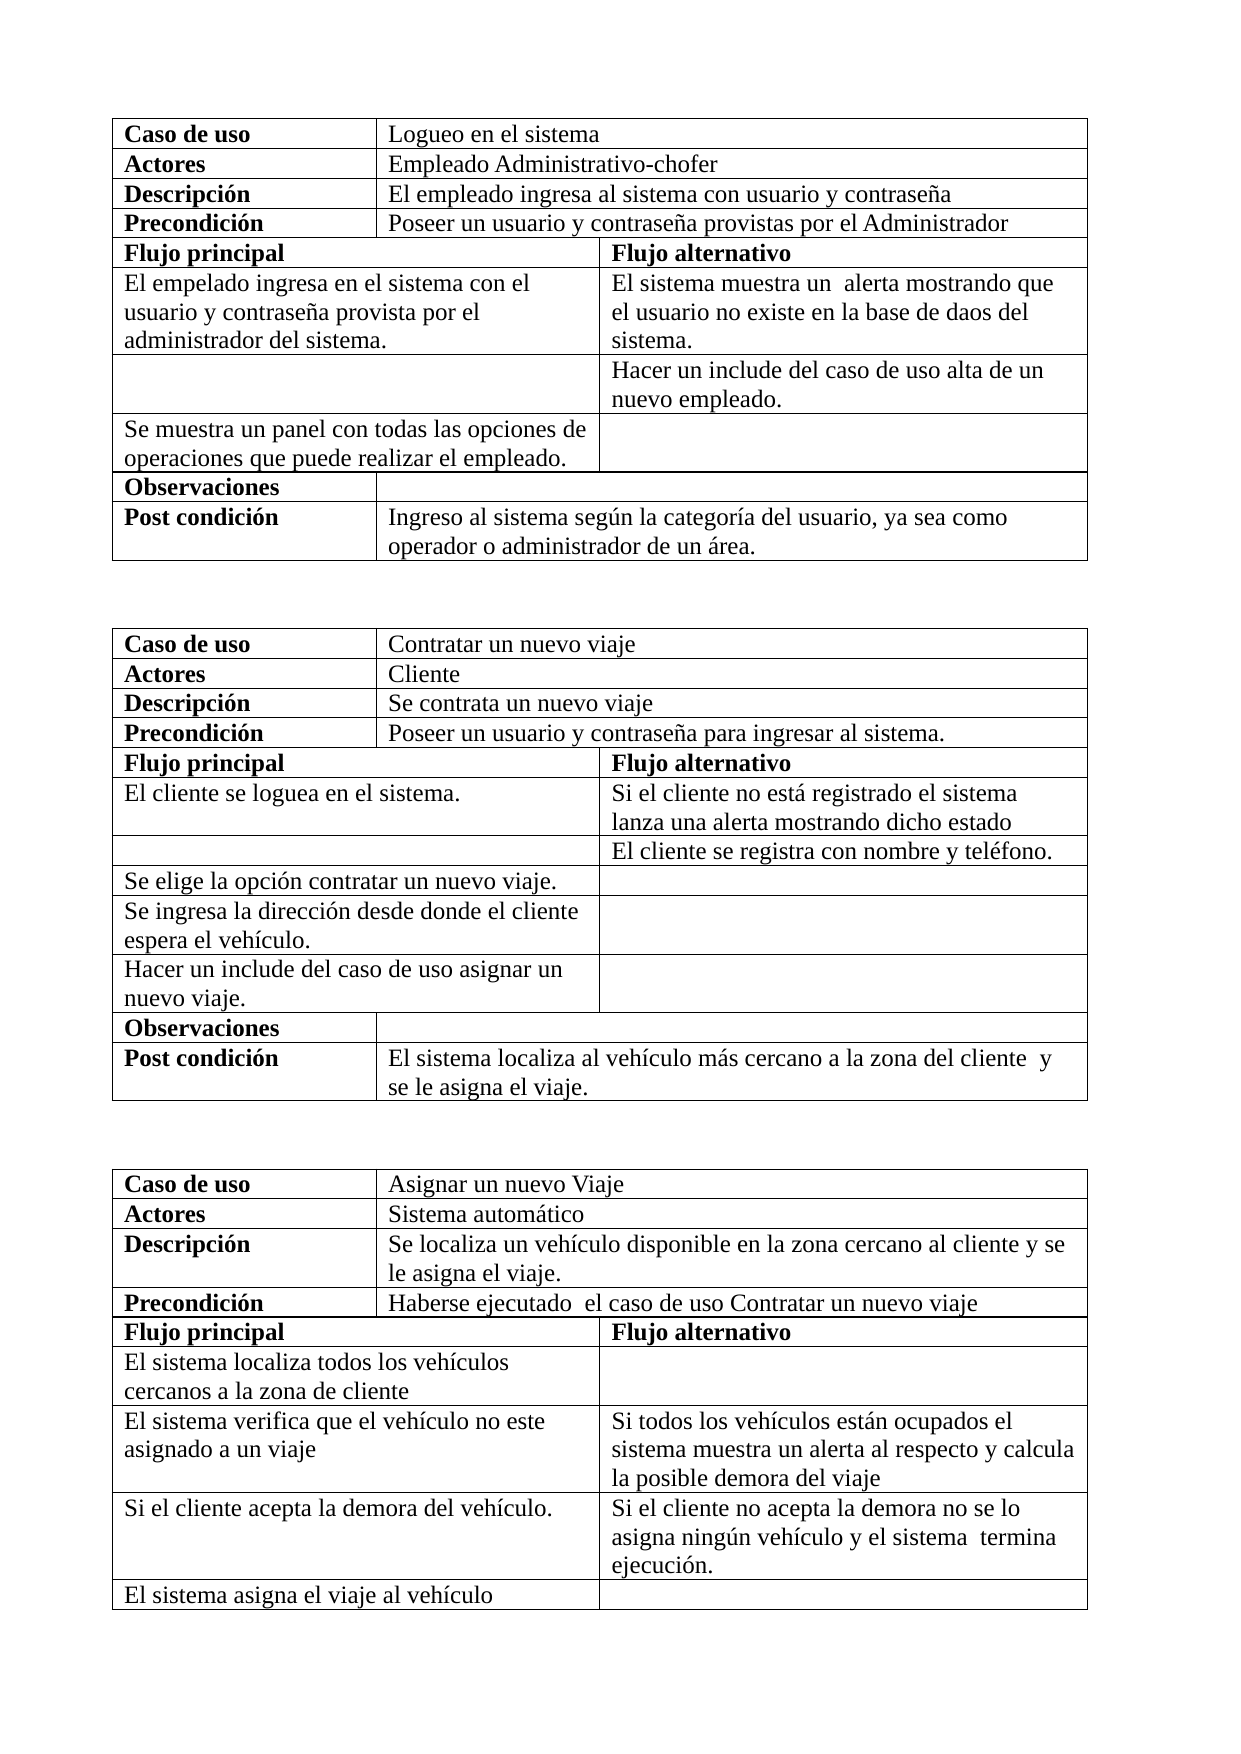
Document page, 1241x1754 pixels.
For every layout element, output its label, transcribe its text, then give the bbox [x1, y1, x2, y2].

table_header Contratar un nuevo viaje [377, 629, 1087, 658]
table_cell Flujo alternativo [600, 238, 1087, 267]
table_cell El sistema asigna el viaje al vehículo [113, 1580, 599, 1609]
table_cell Descripción [113, 1229, 376, 1287]
table_cell [600, 1580, 1087, 1609]
table_cell El cliente se registra con nombre y teléfono. [600, 836, 1087, 865]
table_cell Flujo alternativo [600, 748, 1087, 777]
table_cell Sistema automático [377, 1199, 1087, 1228]
table_cell Empleado Administrativo-chofer [377, 149, 1087, 178]
table_cell Se muestra un panel con todas las opciones de operaciones que puede realizar el empleado. [113, 414, 599, 471]
table_header Asignar un nuevo Viaje [377, 1170, 1087, 1198]
table_cell Actores [113, 1199, 376, 1228]
table_cell [600, 414, 1087, 471]
table_cell Si el cliente no acepta la demora no se lo asigna ningún vehículo y el sistema termina ejecución. [600, 1493, 1087, 1579]
table_cell Observaciones [113, 1013, 376, 1042]
table_cell Actores [113, 149, 376, 178]
table_cell Flujo alternativo [600, 1318, 1087, 1346]
table_cell [600, 955, 1087, 1012]
table_cell Se localiza un vehículo disponible en la zona cercano al cliente y se le asigna el viaje. [377, 1229, 1087, 1287]
table_cell [600, 1347, 1087, 1405]
table_cell Si todos los vehículos están ocupados el sistema muestra un alerta al respecto y calcula la posible demora del viaje [600, 1406, 1087, 1492]
table_cell Observaciones [113, 473, 376, 501]
table_header Caso de uso [113, 119, 376, 148]
table_cell [113, 355, 599, 413]
table_cell Hacer un include del caso de uso asignar un nuevo viaje. [113, 955, 599, 1012]
table_cell El sistema localiza al vehículo más cercano a la zona del cliente y se le asigna el viaje. [377, 1043, 1087, 1100]
table_cell [600, 866, 1087, 895]
table_cell El sistema verifica que el vehículo no este asignado a un viaje [113, 1406, 599, 1492]
table_cell Flujo principal [113, 1318, 599, 1346]
table_cell Flujo principal [113, 748, 599, 777]
table_cell Ingreso al sistema según la categoría del usuario, ya sea como operador o administrador de un área. [377, 502, 1087, 560]
table_header Caso de uso [113, 629, 376, 658]
table_cell El empleado ingresa al sistema con usuario y contraseña [377, 179, 1087, 207]
table_cell Descripción [113, 179, 376, 207]
table_cell El sistema muestra un alerta mostrando que el usuario no existe en la base de daos del sistema. [600, 268, 1087, 354]
table_cell Post condición [113, 502, 376, 560]
table_cell El empelado ingresa en el sistema con el usuario y contraseña provista por el administrador del sistema. [113, 268, 599, 354]
table_cell Precondición [113, 1288, 376, 1316]
table_cell Precondición [113, 718, 376, 747]
table_cell Si el cliente acepta la demora del vehículo. [113, 1493, 599, 1579]
table_cell [113, 836, 599, 865]
table_cell Se ingresa la dirección desde donde el cliente espera el vehículo. [113, 896, 599, 953]
table_cell Cliente [377, 659, 1087, 687]
table_cell Haberse ejecutado el caso de uso Contratar un nuevo viaje [377, 1288, 1087, 1316]
table_cell Se elige la opción contratar un nuevo viaje. [113, 866, 599, 895]
table_cell Si el cliente no está registrado el sistema lanza una alerta mostrando dicho estado [600, 778, 1087, 835]
table_cell Precondición [113, 209, 376, 237]
table_cell El sistema localiza todos los vehículos cercanos a la zona de cliente [113, 1347, 599, 1405]
table_cell El cliente se loguea en el sistema. [113, 778, 599, 835]
table_cell Actores [113, 659, 376, 687]
table_cell Hacer un include del caso de uso alta de un nuevo empleado. [600, 355, 1087, 413]
table_cell Post condición [113, 1043, 376, 1100]
table_cell Flujo principal [113, 238, 599, 267]
table_cell Poseer un usuario y contraseña para ingresar al sistema. [377, 718, 1087, 747]
table_cell Se contrata un nuevo viaje [377, 689, 1087, 717]
table_header Caso de uso [113, 1170, 376, 1198]
table_header Logueo en el sistema [377, 119, 1087, 148]
table_cell [600, 896, 1087, 953]
table_cell [377, 473, 1087, 501]
table_cell Descripción [113, 689, 376, 717]
table_cell Poseer un usuario y contraseña provistas por el Administrador [377, 209, 1087, 237]
table_cell [377, 1013, 1087, 1042]
